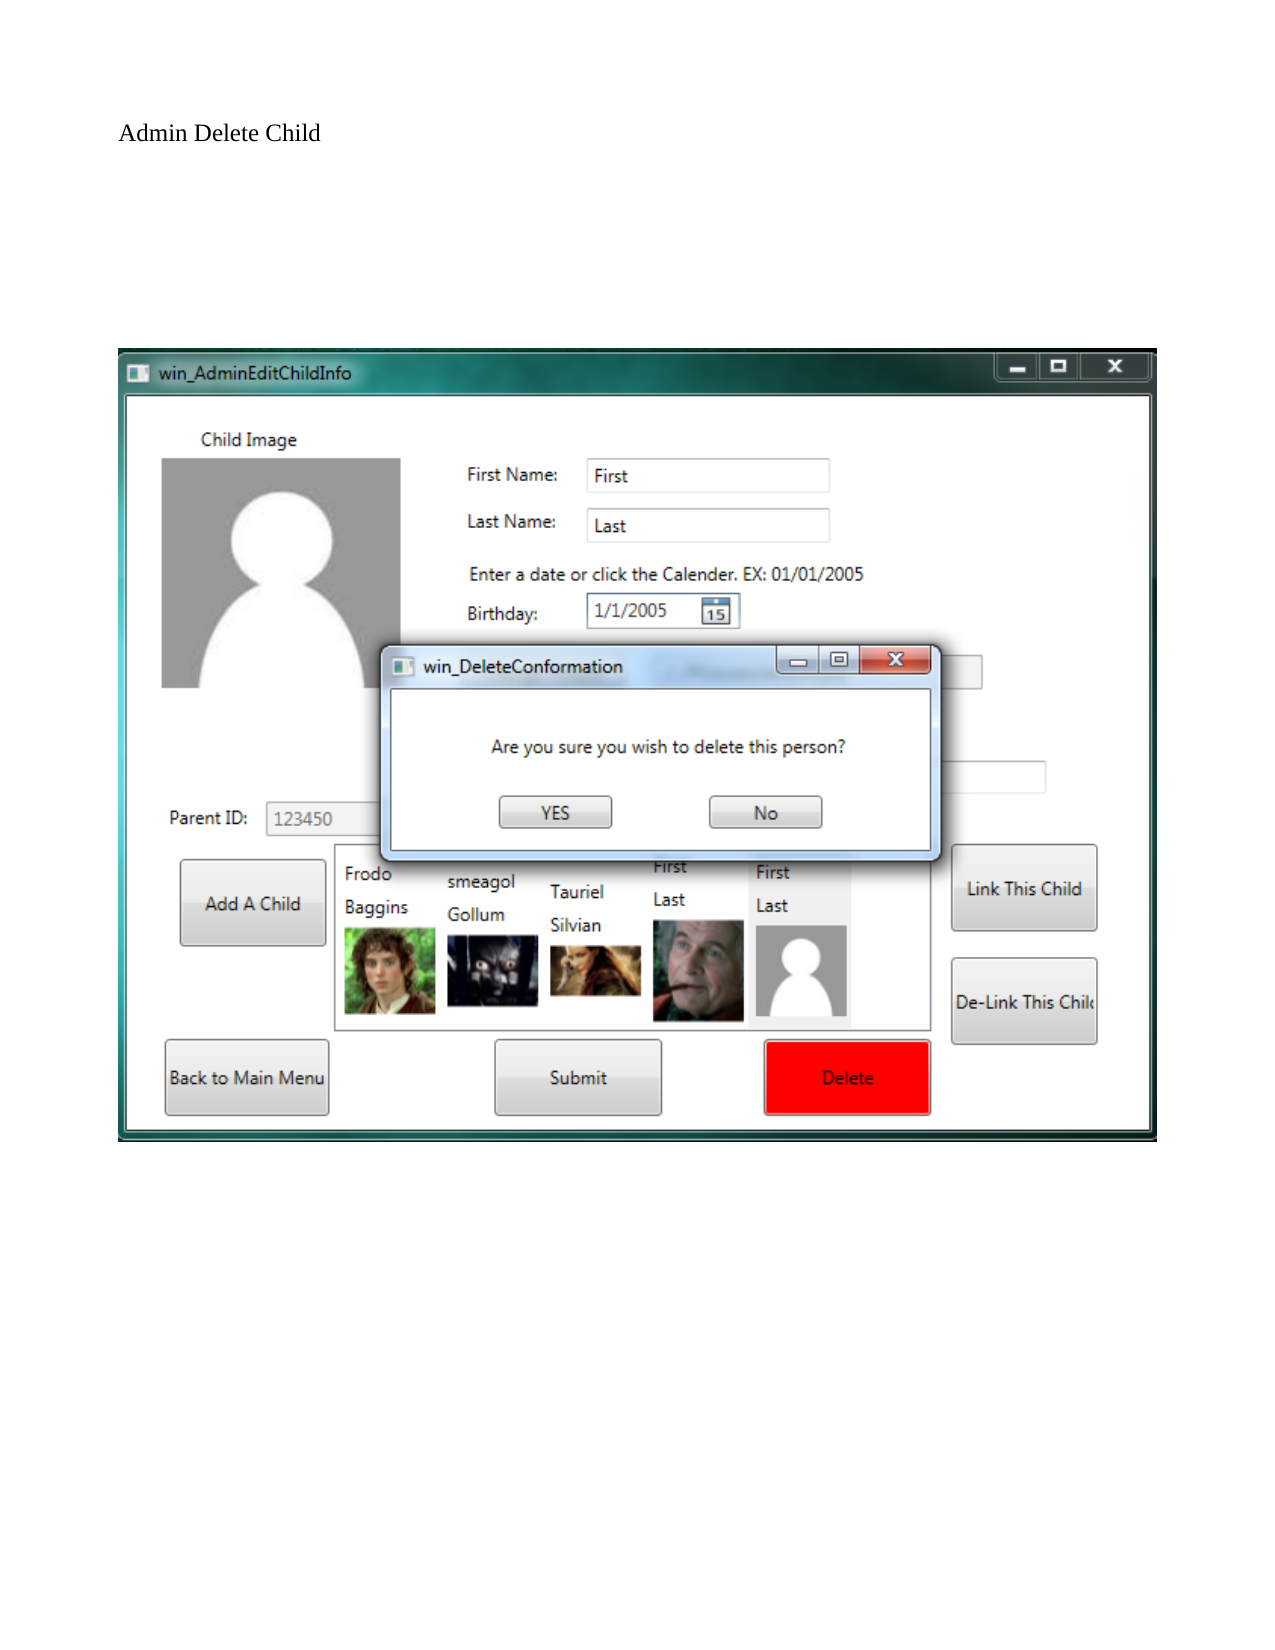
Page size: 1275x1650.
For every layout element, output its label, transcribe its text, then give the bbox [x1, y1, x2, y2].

picture [118, 348, 1157, 1142]
text Admin Delete Child [118, 118, 1157, 147]
